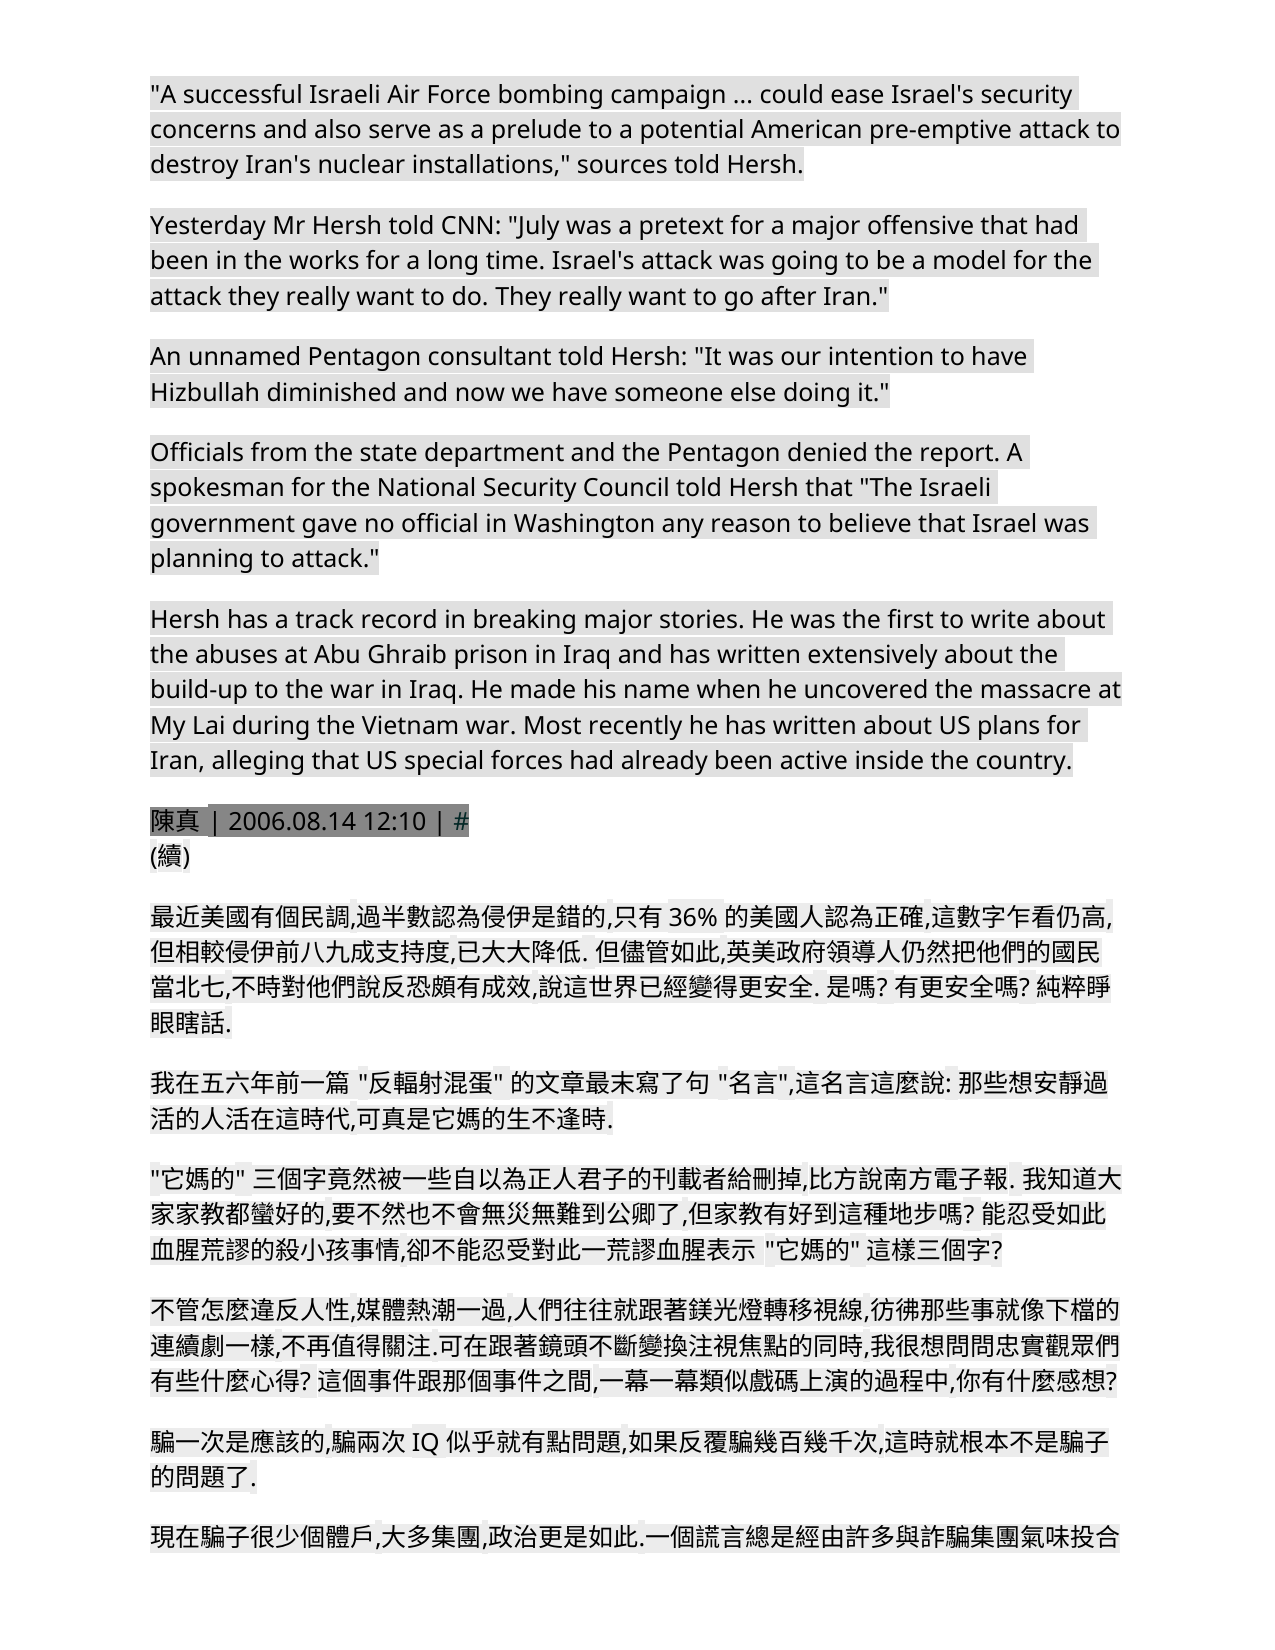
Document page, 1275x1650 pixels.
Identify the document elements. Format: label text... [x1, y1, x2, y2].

text 最近美國有個民調,過半數認為侵伊是錯的,只有36% 的美國人認為正確,這數字乍看仍高,但相較侵伊前八九成支持度,已大大降低. 但儘管如此,英美政府領導人仍然把他們的國民當北七,不時對他們說反恐頗有成效,說這世界已經變得更安全. 是嗎? 有更安全嗎? 純粹睜眼瞎話. [150, 898, 1125, 1039]
text Yesterday Mr Hersh told CNN: "July was a pretext for a major offensive that had been in the works for a long time. Israel's attack was going to be a model for the attack they really want to do. They really want to go after Iran." [150, 206, 1125, 312]
text An unnamed Pentagon consultant told Hersh: "It was our intention to have Hizbullah diminished and now we have someone else doing it." [150, 337, 1125, 408]
text 騙一次是應該的,騙兩次IQ 似乎就有點問題,如果反覆騙幾百幾千次,這時就根本不是騙子的問題了. [150, 1423, 1125, 1494]
text Hersh has a track record in breaking major stories. He was the first to write about the abuses at Abu Ghraib prison in Iraq and has written extensively about the build-up to the war in Iraq. He made his name when he uncovered the massacre at My Lai during the Vietnam war. Most recently he has written about US plans for Iran, alleging that US special forces had already been active inside the country. [150, 600, 1125, 777]
text 現在騙子很少個體戶,大多集團,政治更是如此.一個謊言總是經由許多與詐騙集團氣味投合 [150, 1519, 1125, 1554]
text "它媽的" 三個字竟然被一些自以為正人君子的刊載者給刪掉,比方說南方電子報. 我知道大家家教都蠻好的,要不然也不會無災無難到公卿了,但家教有好到這種地步嗎? 能忍受如此血腥荒謬的殺小孩事情,卻不能忍受對此一荒謬血腥表示 "它媽的" 這樣三個字? [150, 1160, 1125, 1267]
text "A successful Israeli Air Force bombing campaign ... could ease Israel's security concerns and also serve as a prelude to a potential American pre-emptive attack to destroy Iran's nuclear installations," sources told Hersh. [150, 75, 1125, 181]
text 我在五六年前一篇 "反輻射混蛋" 的文章最末寫了句 "名言",這名言這麼說: 那些想安靜過活的人活在這時代,可真是它媽的生不逢時. [150, 1064, 1125, 1135]
text (續) [150, 837, 1125, 873]
text Officials from the state department and the Pentagon denied the report. A spokesman for the National Security Council told Hersh that "The Israeli government gave no official in Washington any reason to believe that Israel was planning to attack." [150, 433, 1125, 575]
text 陳真 | 2006.08.14 12:10 | # [150, 802, 1125, 837]
text 不管怎麼違反人性,媒體熱潮一過,人們往往就跟著鎂光燈轉移視線,彷彿那些事就像下檔的連續劇一樣,不再值得關注.可在跟著鏡頭不斷變換注視焦點的同時,我很想問問忠實觀眾們有些什麼心得? 這個事件跟那個事件之間,一幕一幕類似戲碼上演的過程中,你有什麼感想? [150, 1292, 1125, 1398]
